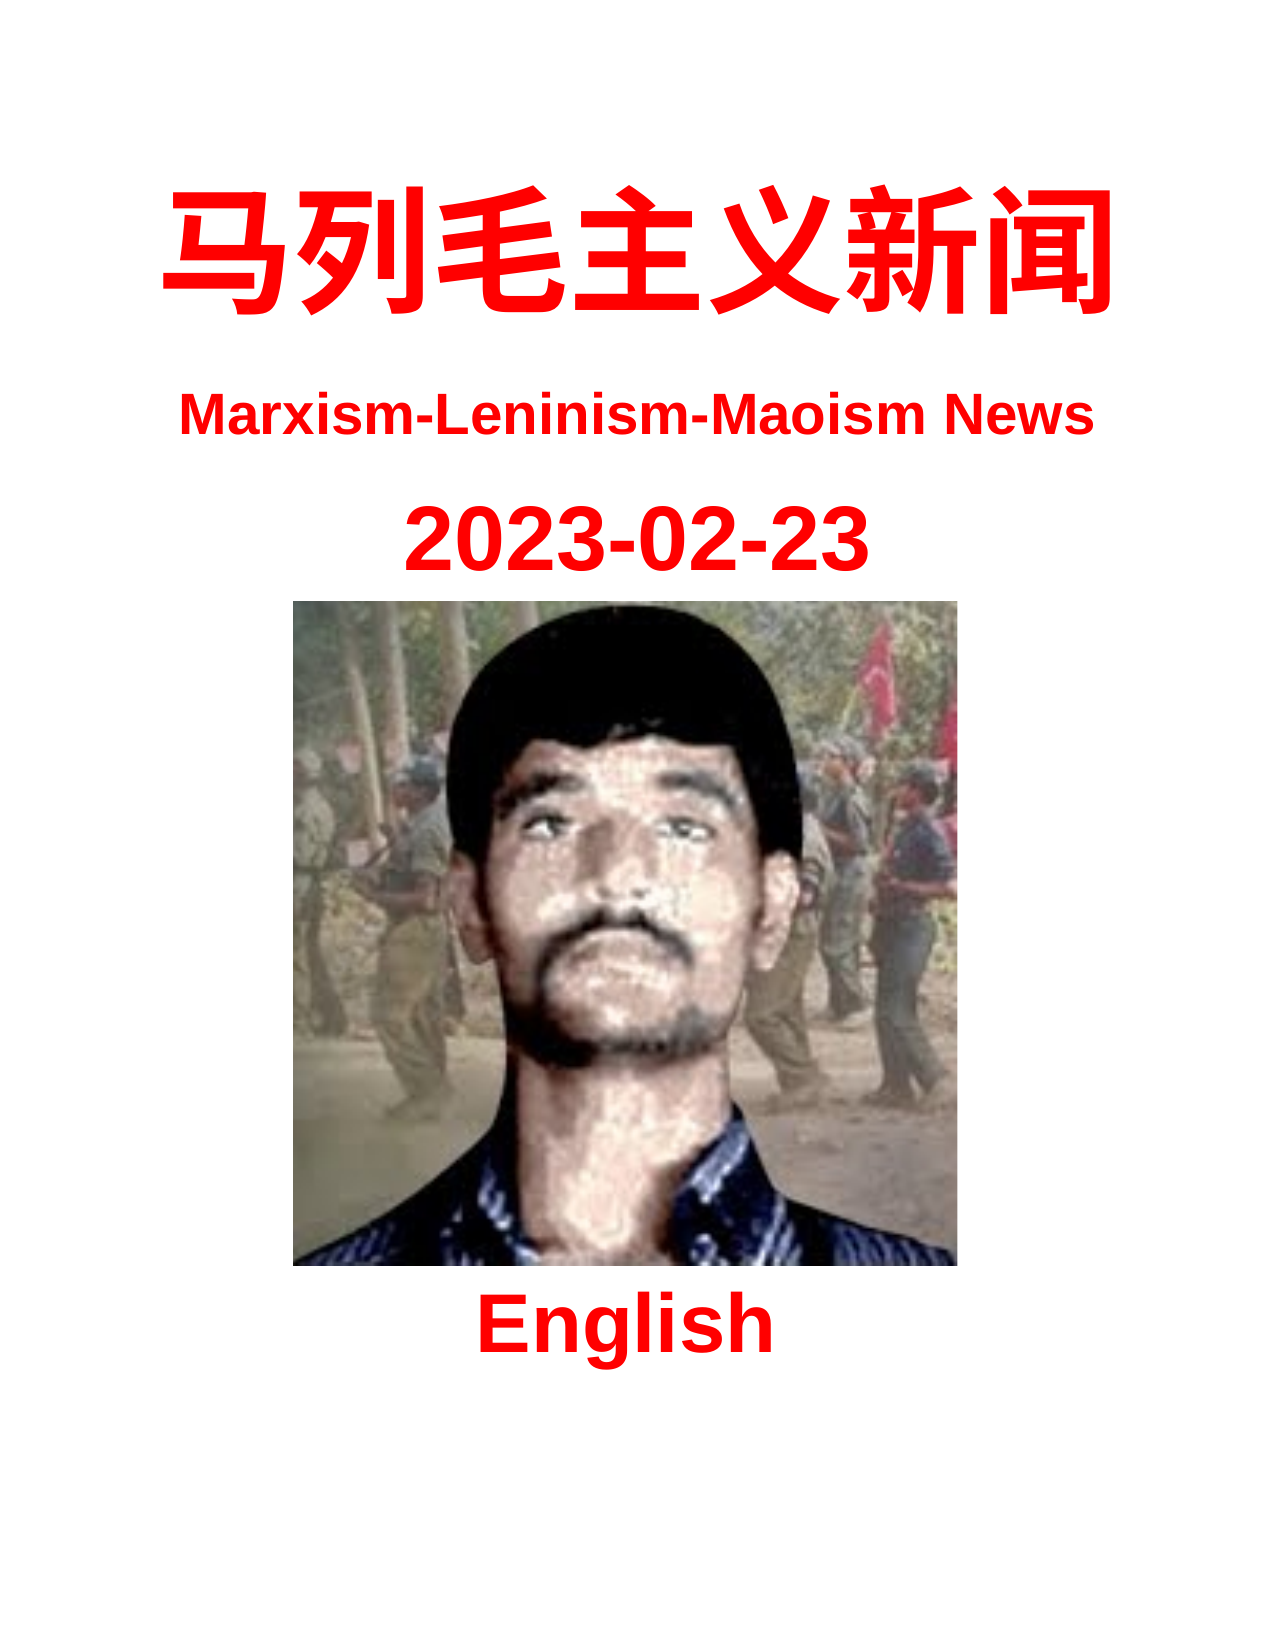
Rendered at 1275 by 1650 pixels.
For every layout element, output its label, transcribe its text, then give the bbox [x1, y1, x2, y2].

subtitle English [118, 1274, 1157, 1370]
subtitle 马列毛主义新闻 [118, 143, 1157, 342]
subtitle Marxism-Leninism-Maoism News [118, 380, 1157, 447]
picture [293, 601, 958, 1266]
subtitle 2023-02-23 [118, 484, 1157, 590]
